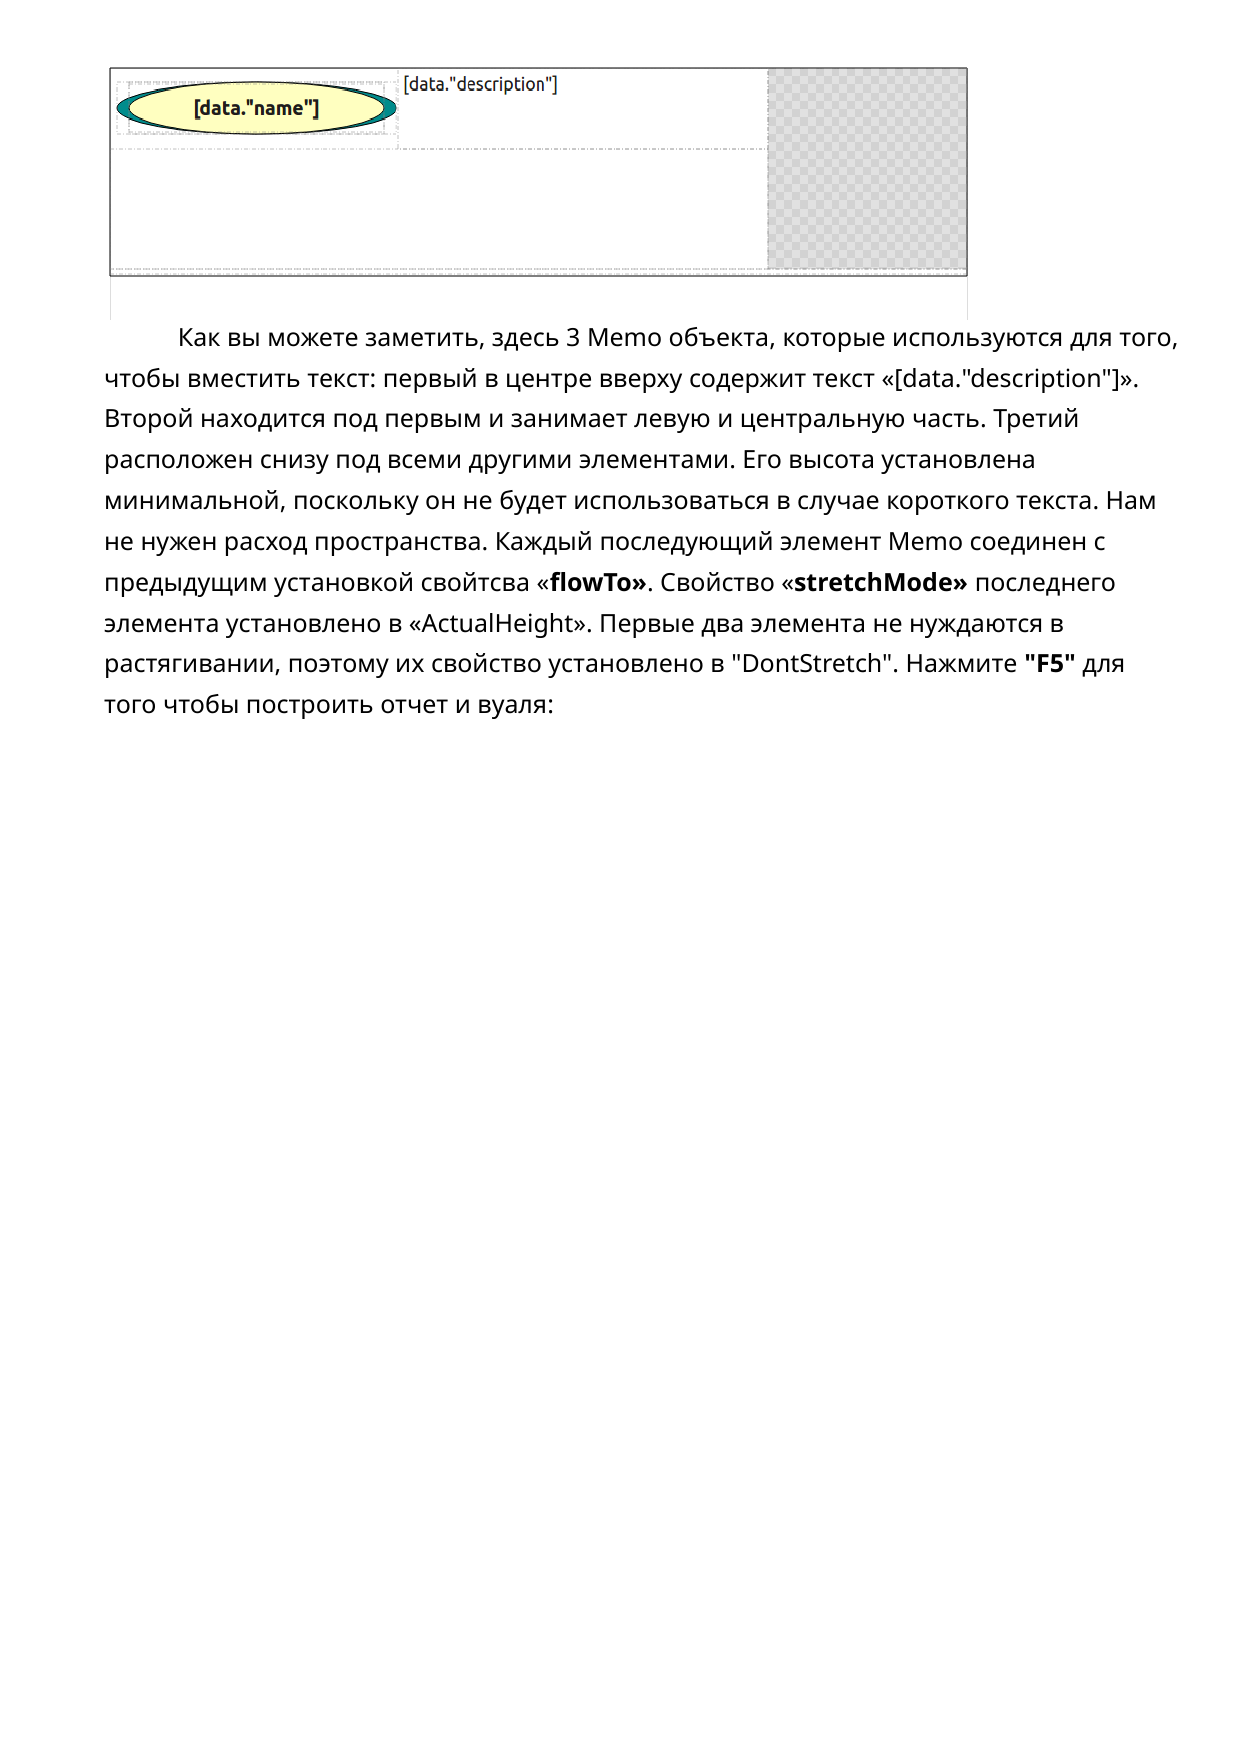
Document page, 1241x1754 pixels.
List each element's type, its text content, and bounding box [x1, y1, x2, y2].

text Как вы можете заметить, здесь 3 Memo объекта, которые используются для того, чтобы вместить текст: первый в центре вверху содержит текст «[data."description"]». Второй находится под первым и занимает левую и центральную часть. Третий расположен снизу под всеми другими элементами. Его высота установлена минимальной, поскольку он не будет использоваться в случае короткого текста. Нам не нужен расход пространства. Каждый последующий элемент Memo соединен с предыдущим установкой свойтсва «flowTo». Свойство «stretchMode» последнего элемента установлено в «ActualHeight». Первые два элемента не нуждаются в растягивании, поэтому их свойство установлено в "DontStretch". Нажмите "F5" для того чтобы построить отчет и вуаля: [104, 319, 1181, 721]
picture [103, 62, 981, 320]
